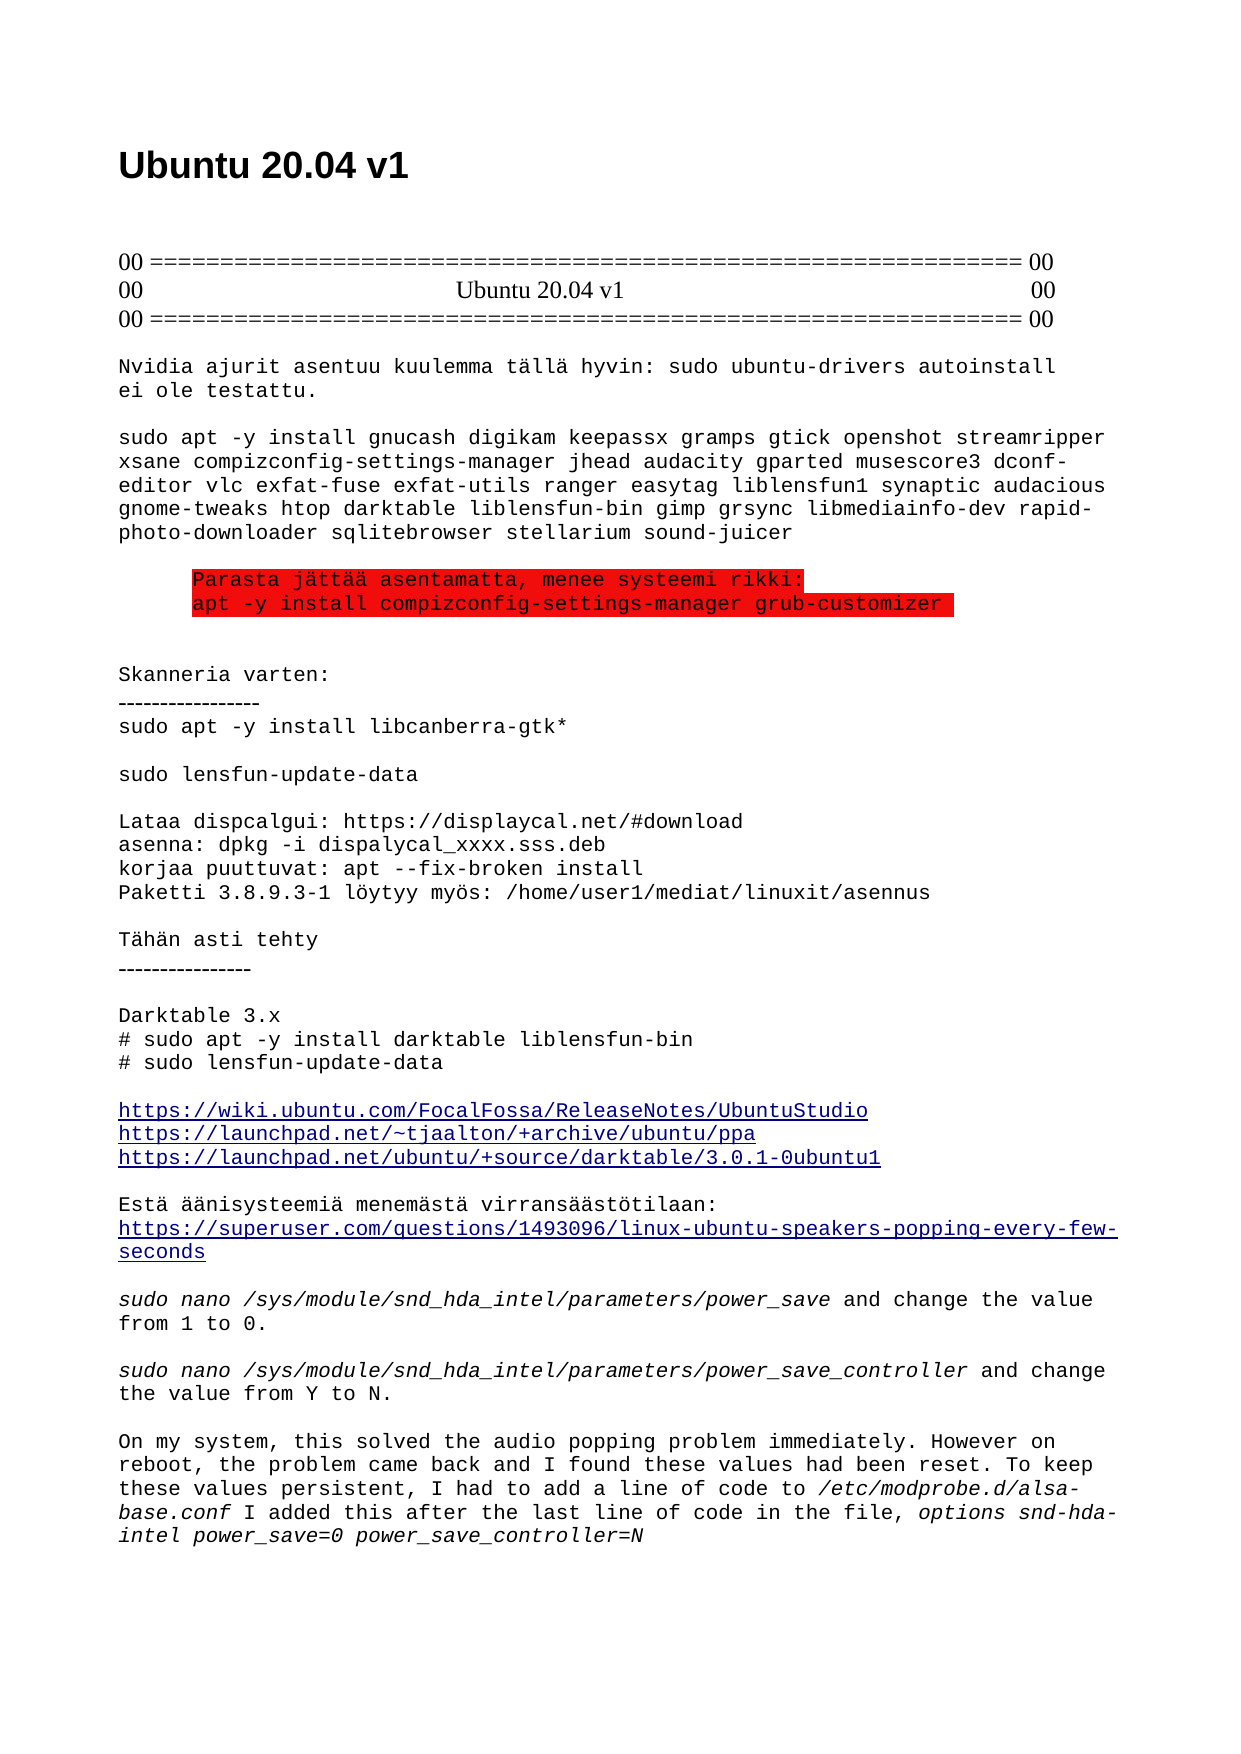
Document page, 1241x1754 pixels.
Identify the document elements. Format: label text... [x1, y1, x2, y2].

text https://superuser.com/questions/1493096/linux-ubuntu-speakers-popping-every-few-seconds [118, 1218, 1122, 1265]
text Tähän asti tehty [118, 929, 1122, 953]
text sudo apt -y install libcanberra-gtk* [118, 716, 1122, 740]
text Skanneria varten: [118, 664, 1122, 687]
text sudo apt -y install gnucash digikam keepassx gramps gtick openshot streamripper xsane compizconfig-settings-manager jhead audacity gparted musescore3 dconf-editor vlc exfat-fuse exfat-utils ranger easytag liblensfun1 synaptic audacious gnome-tweaks htop darktable liblensfun-bin gimp grsync libmediainfo-dev rapid-photo-downloader sqlitebrowser stellarium sound-juicer [118, 427, 1122, 546]
text sudo nano /sys/module/snd_hda_intel/parameters/power_save_controller and change the value from Y to N. [118, 1360, 1122, 1407]
text apt -y install compizconfig-settings-manager grub-customizer [192, 593, 1122, 617]
text ----------------- [118, 687, 1122, 716]
text ---------------- [118, 953, 1122, 981]
text https://launchpad.net/ubuntu/+source/darktable/3.0.1-0ubuntu1 [118, 1147, 1122, 1171]
text 00 Ubuntu 20.04 v1 00 [118, 275, 1122, 304]
text 00 ============================================================== 00 [118, 304, 1122, 333]
text sudo lensfun-update-data [118, 763, 1122, 787]
text Estä äänisysteemiä menemästä virransäästötilaan: [118, 1194, 1122, 1218]
text Nvidia ajurit asentuu kuulemma tällä hyvin: sudo ubuntu-drivers autoinstall [118, 356, 1122, 380]
text https://launchpad.net/~tjaalton/+archive/ubuntu/ppa [118, 1123, 1122, 1147]
text asenna: dpkg -i dispalycal_xxxx.sss.deb [118, 834, 1122, 858]
text https://wiki.ubuntu.com/FocalFossa/ReleaseNotes/UbuntuStudio [118, 1100, 1122, 1123]
text # sudo apt -y install darktable liblensfun-bin [118, 1029, 1122, 1052]
text sudo nano /sys/module/snd_hda_intel/parameters/power_save and change the value from 1 to 0. [118, 1289, 1122, 1336]
subtitle Ubuntu 20.04 v1 [118, 143, 1122, 187]
text ei ole testattu. [118, 380, 1122, 404]
text # sudo lensfun-update-data [118, 1052, 1122, 1076]
text Parasta jättää asentamatta, menee systeemi rikki: [192, 569, 1122, 593]
text Darktable 3.x [118, 1005, 1122, 1029]
text Paketti 3.8.9.3-1 löytyy myös: /home/user1/mediat/linuxit/asennus [118, 882, 1122, 905]
text Lataa dispcalgui: https://displaycal.net/#download [118, 811, 1122, 834]
text On my system, this solved the audio popping problem immediately. However on reboot, the problem came back and I found these values had been reset. To keep these values persistent, I had to add a line of code to /etc/modprobe.d/alsa-base.conf I added this after the last line of code in the file, options snd-hda-intel power_save=0 power_save_controller=N [118, 1431, 1122, 1549]
text korjaa puuttuvat: apt --fix-broken install [118, 858, 1122, 882]
text 00 ============================================================== 00 [118, 247, 1122, 275]
